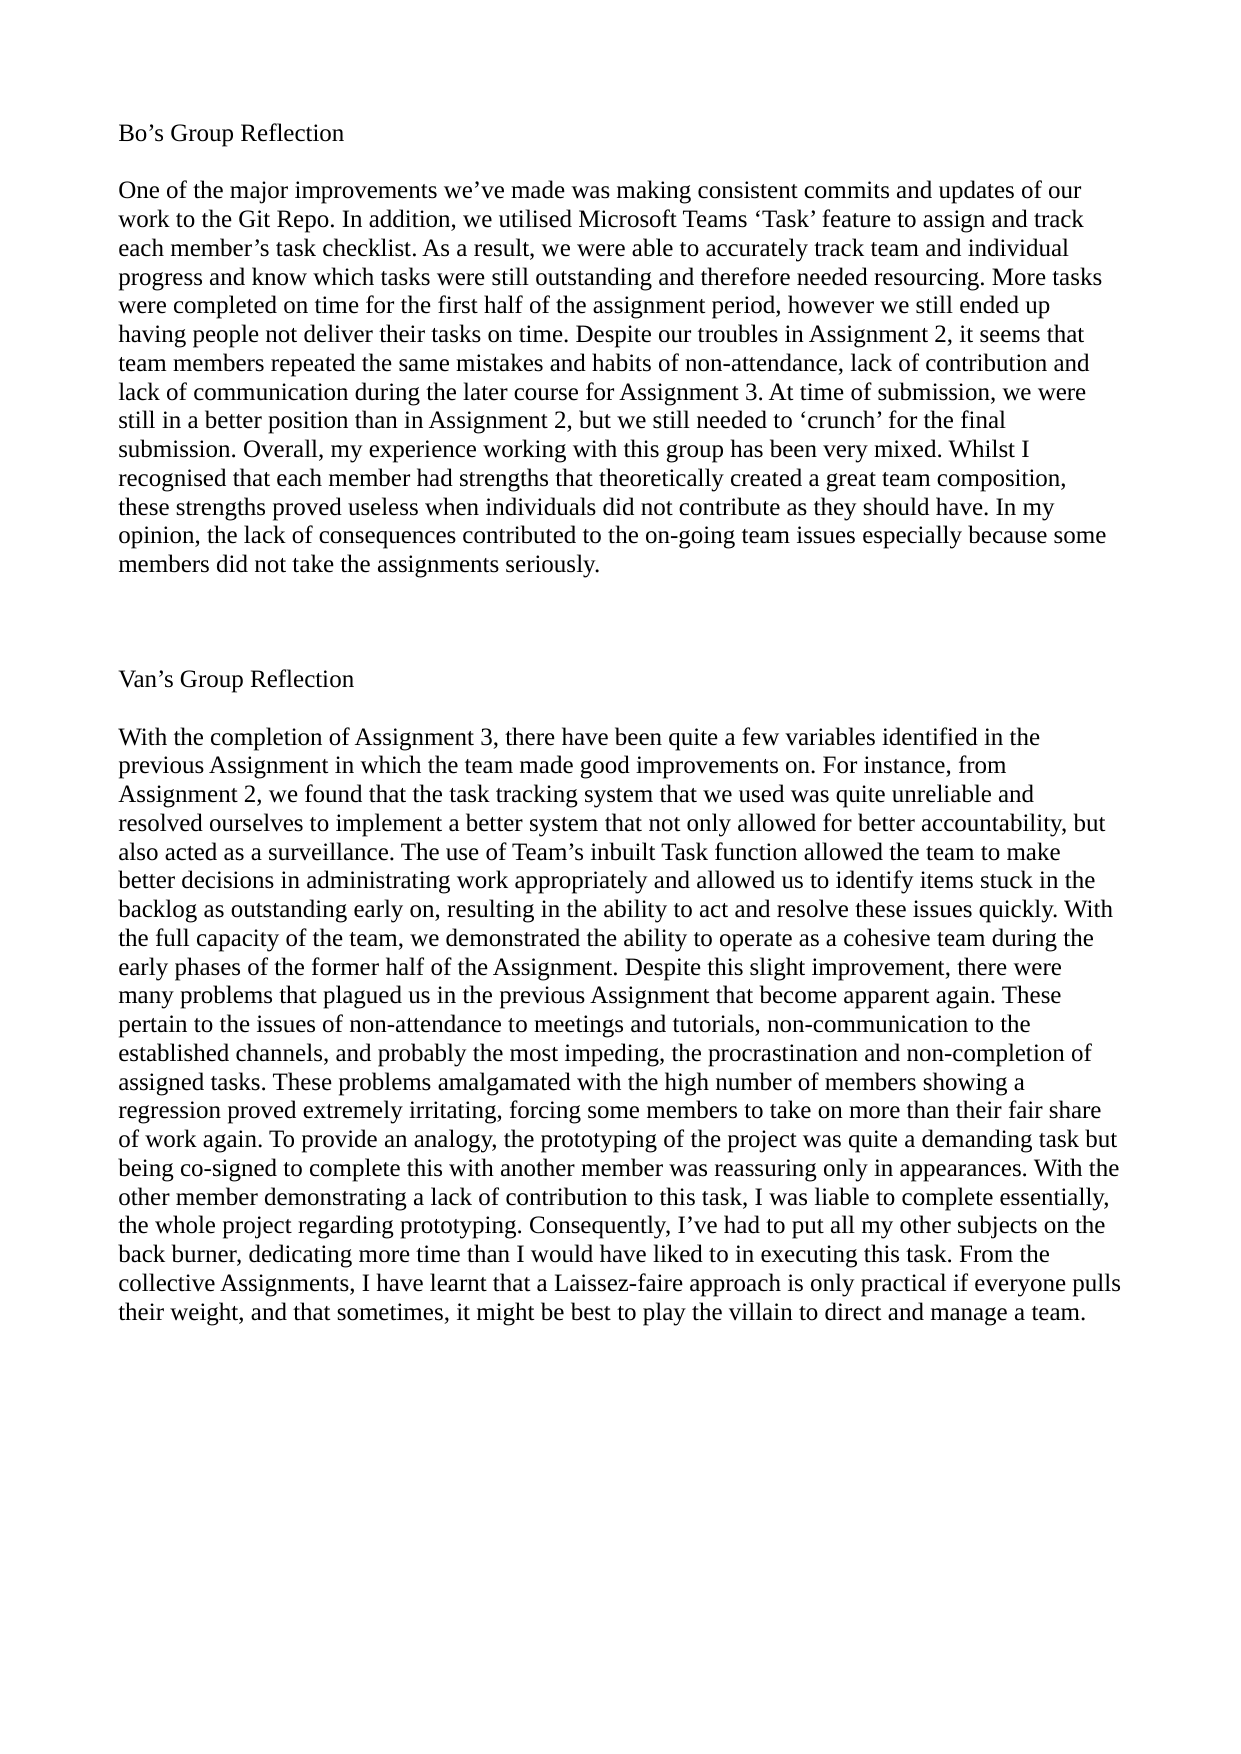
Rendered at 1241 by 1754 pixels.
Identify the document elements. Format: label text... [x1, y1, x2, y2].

text Van’s Group Reflection [118, 664, 1122, 693]
text Bo’s Group Reflection [118, 118, 1122, 147]
text With the completion of Assignment 3, there have been quite a few variables identified in the previous Assignment in which the team made good improvements on. For instance, from Assignment 2, we found that the task tracking system that we used was quite unreliable and resolved ourselves to implement a better system that not only allowed for better accountability, but also acted as a surveillance. The use of Team’s inbuilt Task function allowed the team to make better decisions in administrating work appropriately and allowed us to identify items stuck in the backlog as outstanding early on, resulting in the ability to act and resolve these issues quickly. With the full capacity of the team, we demonstrated the ability to operate as a cohesive team during the early phases of the former half of the Assignment. Despite this slight improvement, there were many problems that plagued us in the previous Assignment that become apparent again. These pertain to the issues of non-attendance to meetings and tutorials, non-communication to the established channels, and probably the most impeding, the procrastination and non-completion of assigned tasks. These problems amalgamated with the high number of members showing a regression proved extremely irritating, forcing some members to take on more than their fair share of work again. To provide an analogy, the prototyping of the project was quite a demanding task but being co-signed to complete this with another member was reassuring only in appearances. With the other member demonstrating a lack of contribution to this task, I was liable to complete essentially, the whole project regarding prototyping. Consequently, I’ve had to put all my other subjects on the back burner, dedicating more time than I would have liked to in executing this task. From the collective Assignments, I have learnt that a Laissez-faire approach is only practical if everyone pulls their weight, and that sometimes, it might be best to play the villain to direct and manage a team. [118, 722, 1122, 1326]
text One of the major improvements we’ve made was making consistent commits and updates of our work to the Git Repo. In addition, we utilised Microsoft Teams ‘Task’ feature to assign and track each member’s task checklist. As a result, we were able to accurately track team and individual progress and know which tasks were still outstanding and therefore needed resourcing. More tasks were completed on time for the first half of the assignment period, however we still ended up having people not deliver their tasks on time. Despite our troubles in Assignment 2, it seems that team members repeated the same mistakes and habits of non-attendance, lack of contribution and lack of communication during the later course for Assignment 3. At time of submission, we were still in a better position than in Assignment 2, but we still needed to ‘crunch’ for the final submission. Overall, my experience working with this group has been very mixed. Whilst I recognised that each member had strengths that theoretically created a great team composition, these strengths proved useless when individuals did not contribute as they should have. In my opinion, the lack of consequences contributed to the on-going team issues especially because some members did not take the assignments seriously. [118, 176, 1122, 578]
